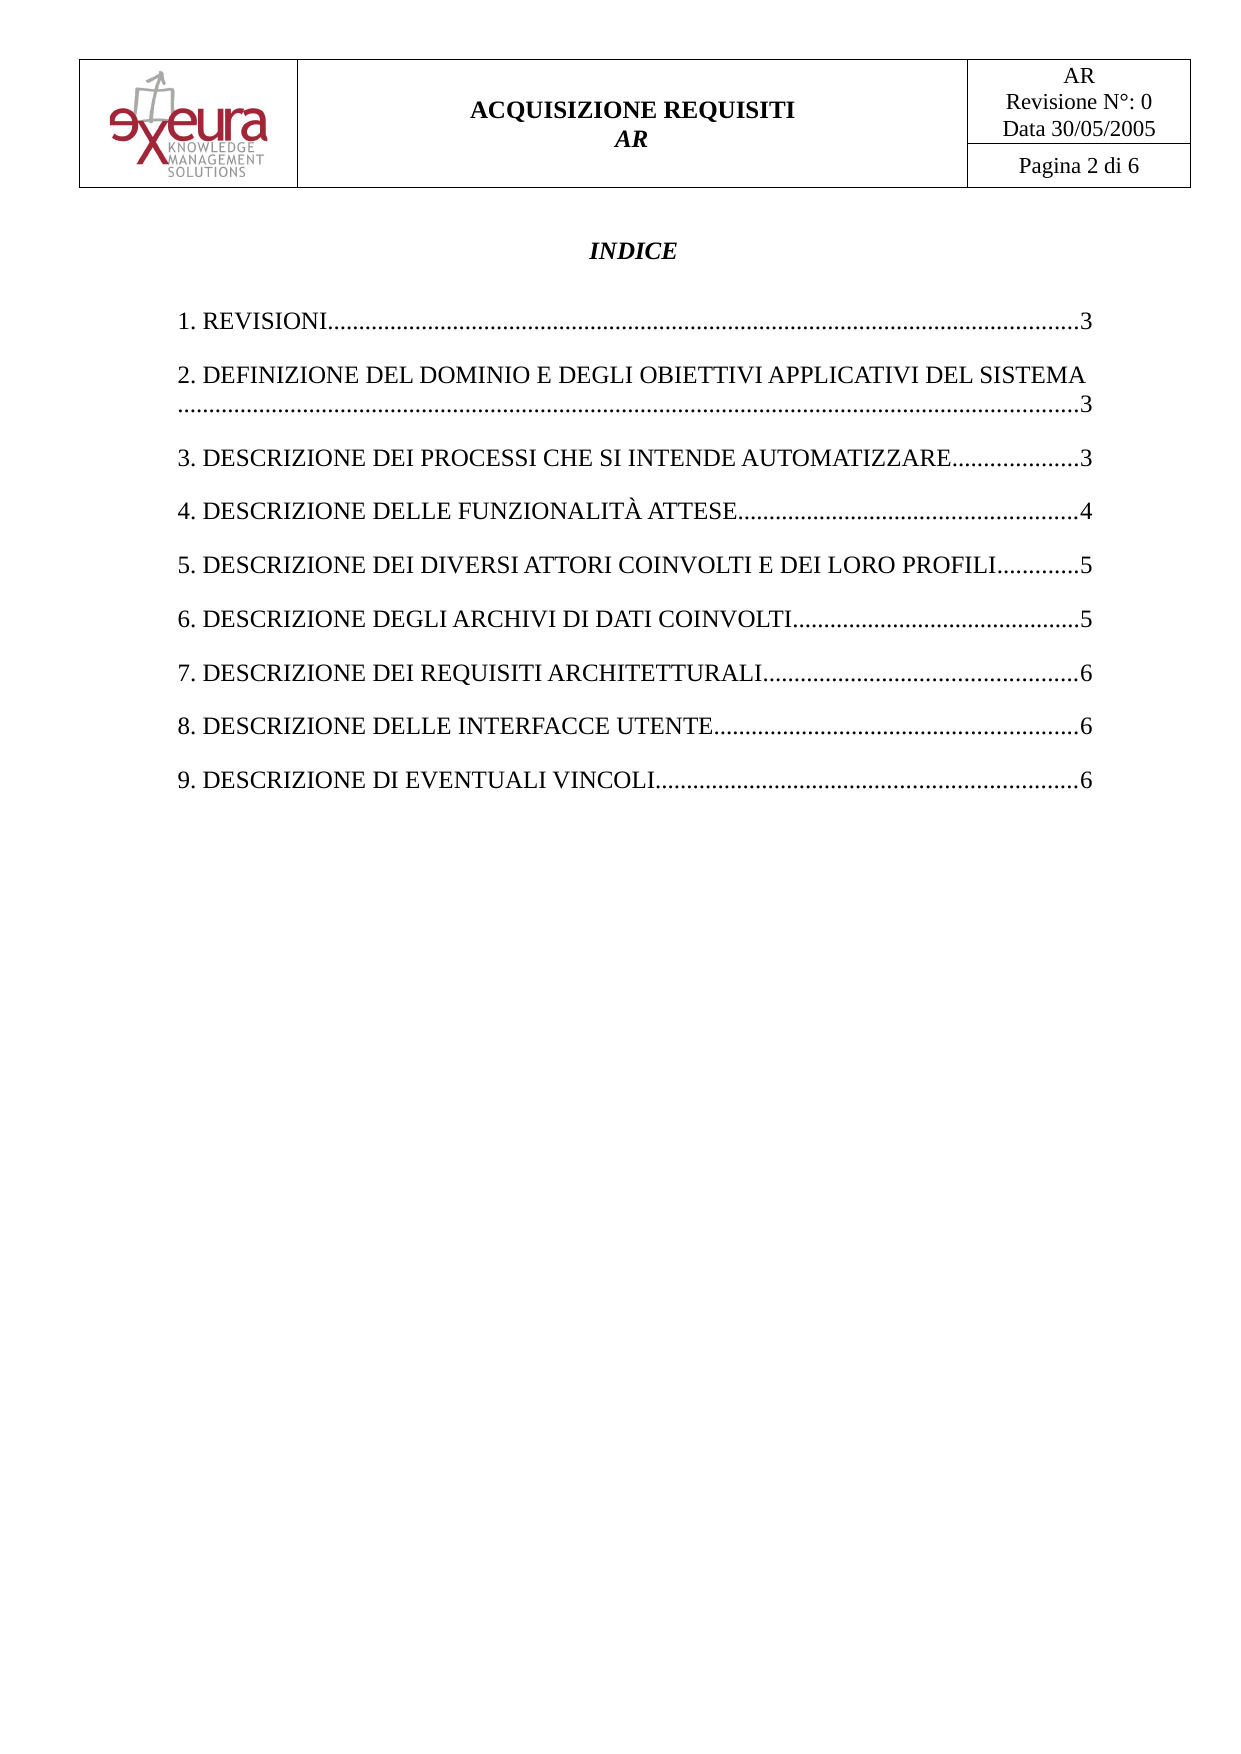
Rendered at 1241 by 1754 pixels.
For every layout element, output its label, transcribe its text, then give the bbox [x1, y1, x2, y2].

text 8. Descrizione delle interfacce Utente 6 [177, 711, 1092, 740]
picture [46, 236, 1208, 526]
text 7. Descrizione dei requisiti architetturali 6 [177, 658, 1092, 686]
text 6. Descrizione degli archivi di dati coinvolti 5 [177, 604, 1092, 633]
text 9. Descrizione di eventuali vincoli 6 [177, 765, 1092, 794]
picture [109, 70, 268, 177]
text 5. Descrizione dei diversi attori coinvolti e dei loro profili 5 [177, 550, 1092, 579]
